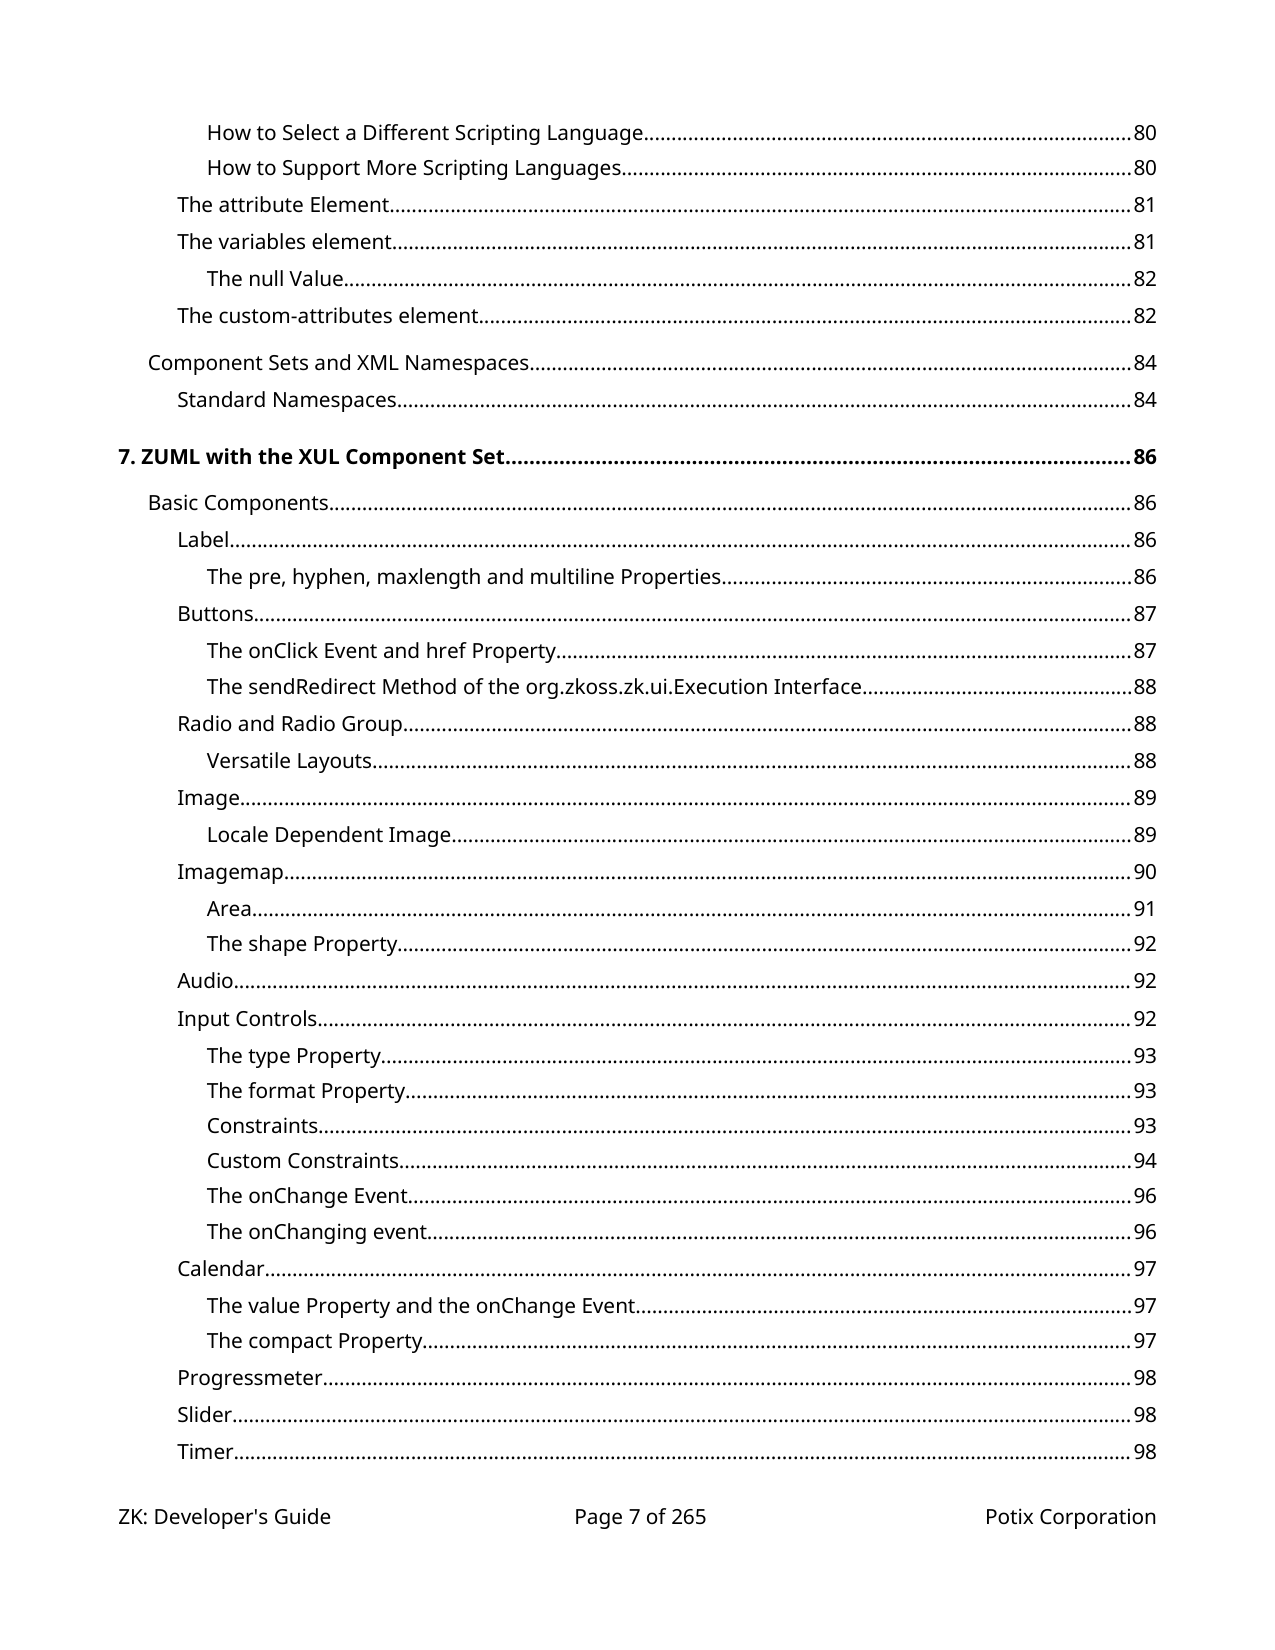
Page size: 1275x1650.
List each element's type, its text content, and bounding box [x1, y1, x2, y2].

text Standard Namespaces 84 [177, 385, 1157, 413]
text The custom-attributes element 82 [177, 302, 1157, 330]
text Calendar 97 [177, 1254, 1157, 1282]
text Slider 98 [177, 1400, 1157, 1429]
text The format Property 93 [207, 1076, 1157, 1104]
text Basic Components 86 [148, 488, 1157, 517]
text 7. ZUML with the XUL Component Set 86 [118, 442, 1157, 471]
text The onChanging event 96 [207, 1217, 1157, 1245]
text The type Property 93 [207, 1041, 1157, 1069]
text The pre, hyphen, maxlength and multiline Properties 86 [207, 562, 1157, 591]
text Component Sets and XML Namespaces 84 [148, 348, 1157, 376]
text Label 86 [177, 525, 1157, 554]
text Progressmeter 98 [177, 1363, 1157, 1392]
text Image 89 [177, 783, 1157, 811]
text Radio and Radio Group 88 [177, 709, 1157, 737]
text How to Select a Different Scripting Language 80 [207, 118, 1157, 146]
text The onClick Event and href Property 87 [207, 637, 1157, 665]
text The compact Property 97 [207, 1326, 1157, 1354]
text The onChange Event 96 [207, 1182, 1157, 1210]
text The null Value 82 [207, 264, 1157, 293]
text Locale Dependent Image 89 [207, 820, 1157, 848]
text Area 91 [207, 894, 1157, 923]
text The sendRedirect Method of the org.zkoss.zk.ui.Execution Interface 88 [207, 672, 1157, 700]
text Audio 92 [177, 967, 1157, 995]
text Constraints 93 [207, 1111, 1157, 1139]
text Input Controls 92 [177, 1004, 1157, 1032]
text The value Property and the onChange Event 97 [207, 1291, 1157, 1319]
text Timer 98 [177, 1437, 1157, 1466]
text Imagemap 90 [177, 857, 1157, 886]
text Buttons 87 [177, 599, 1157, 628]
text Versatile Layouts 88 [207, 746, 1157, 774]
text The shape Property 92 [207, 929, 1157, 958]
text How to Support More Scripting Languages 80 [207, 153, 1157, 182]
text The variables element 81 [177, 227, 1157, 256]
text The attribute Element 81 [177, 190, 1157, 219]
text Custom Constraints 94 [207, 1146, 1157, 1175]
